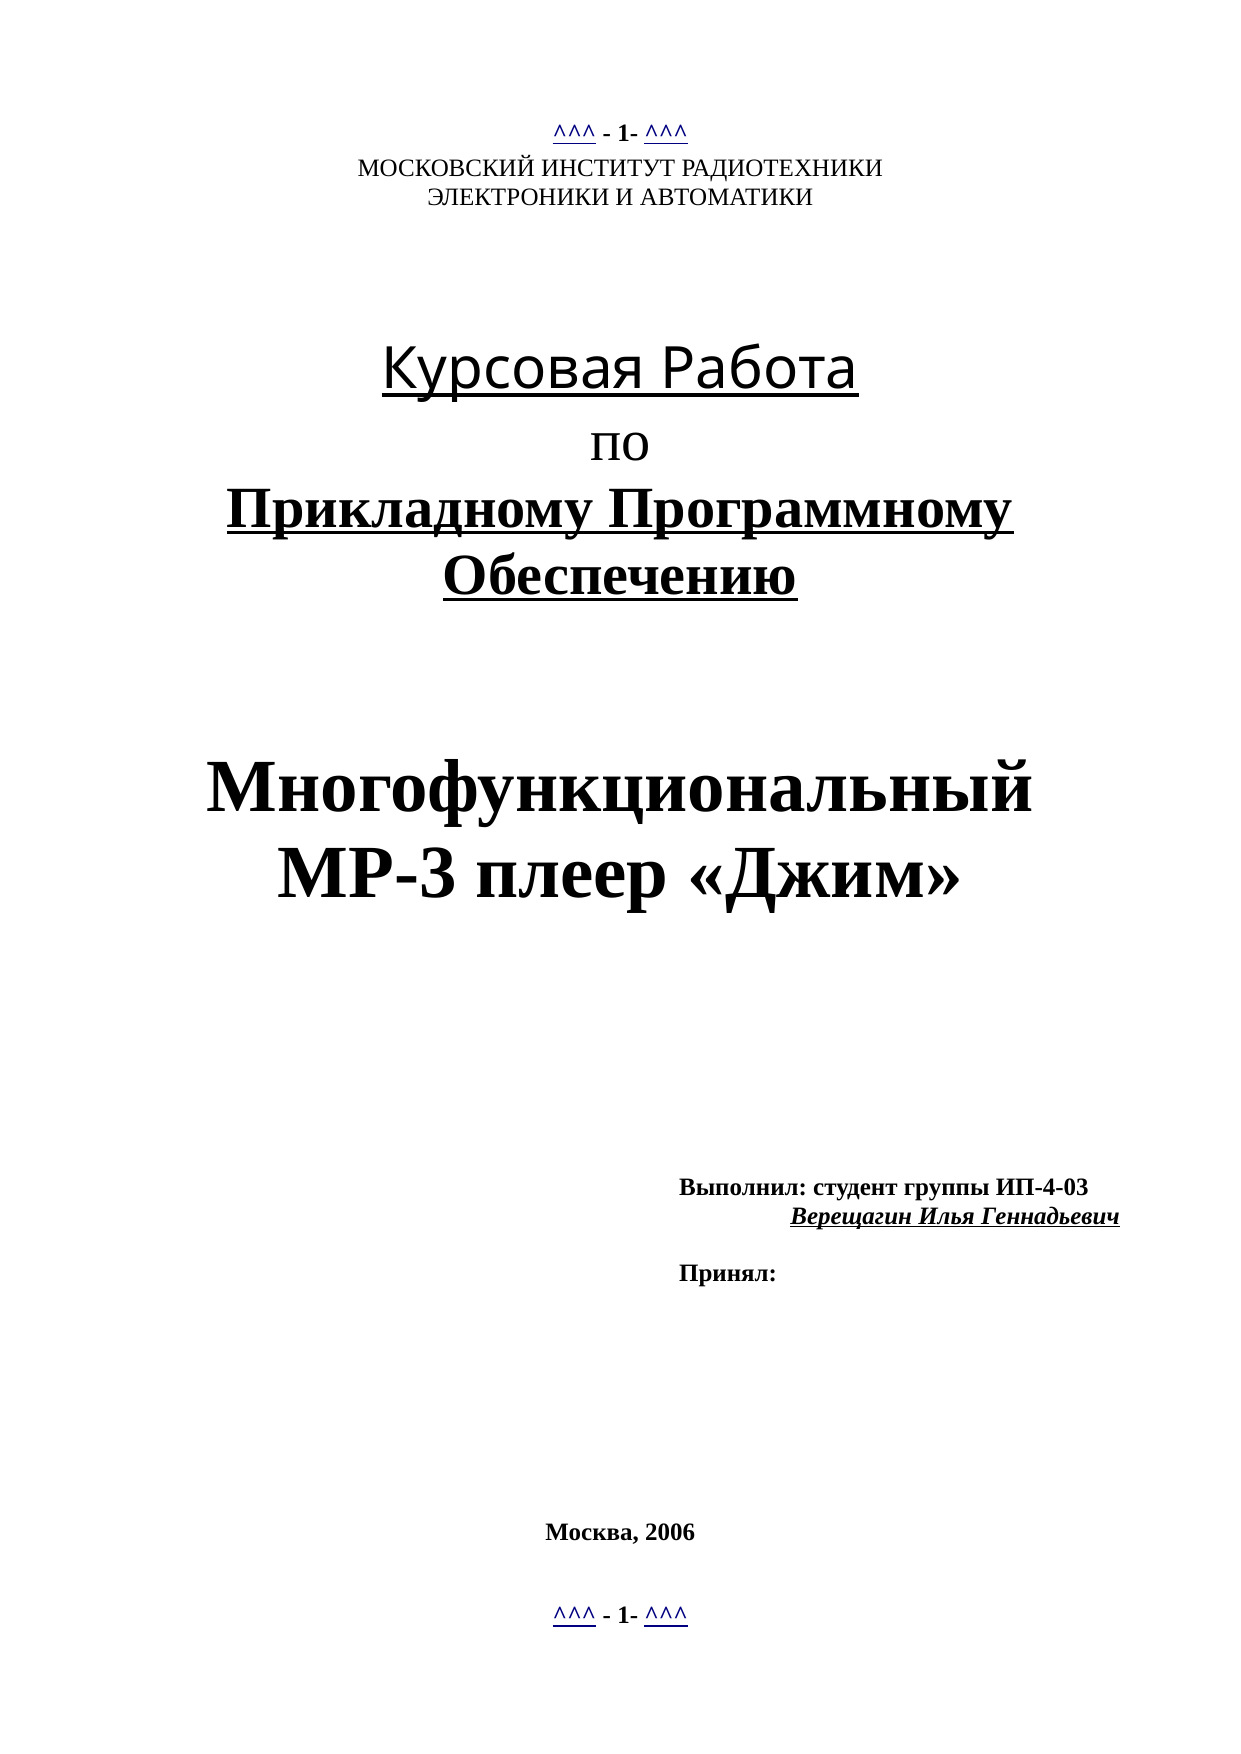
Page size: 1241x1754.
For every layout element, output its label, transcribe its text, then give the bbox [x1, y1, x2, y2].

text Москва, 2006 [118, 1517, 1122, 1546]
text Прикладному Программному Обеспечению [118, 473, 1122, 607]
text Выполнил: студент группы ИП-4-03 [118, 1172, 1122, 1201]
text по [118, 406, 1122, 473]
text Верещагин Илья Геннадьевич [118, 1201, 1122, 1230]
text Курсовая Работа [118, 326, 1122, 406]
text Многофункциональный [118, 741, 1122, 827]
text МОСКОВСКИЙ ИНСТИТУТ РАДИОТЕХНИКИ [118, 153, 1122, 182]
text Принял: [118, 1258, 1122, 1287]
text MP-3 плеер «Джим» [118, 827, 1122, 913]
text ЭЛЕКТРОНИКИ И АВТОМАТИКИ [118, 182, 1122, 211]
